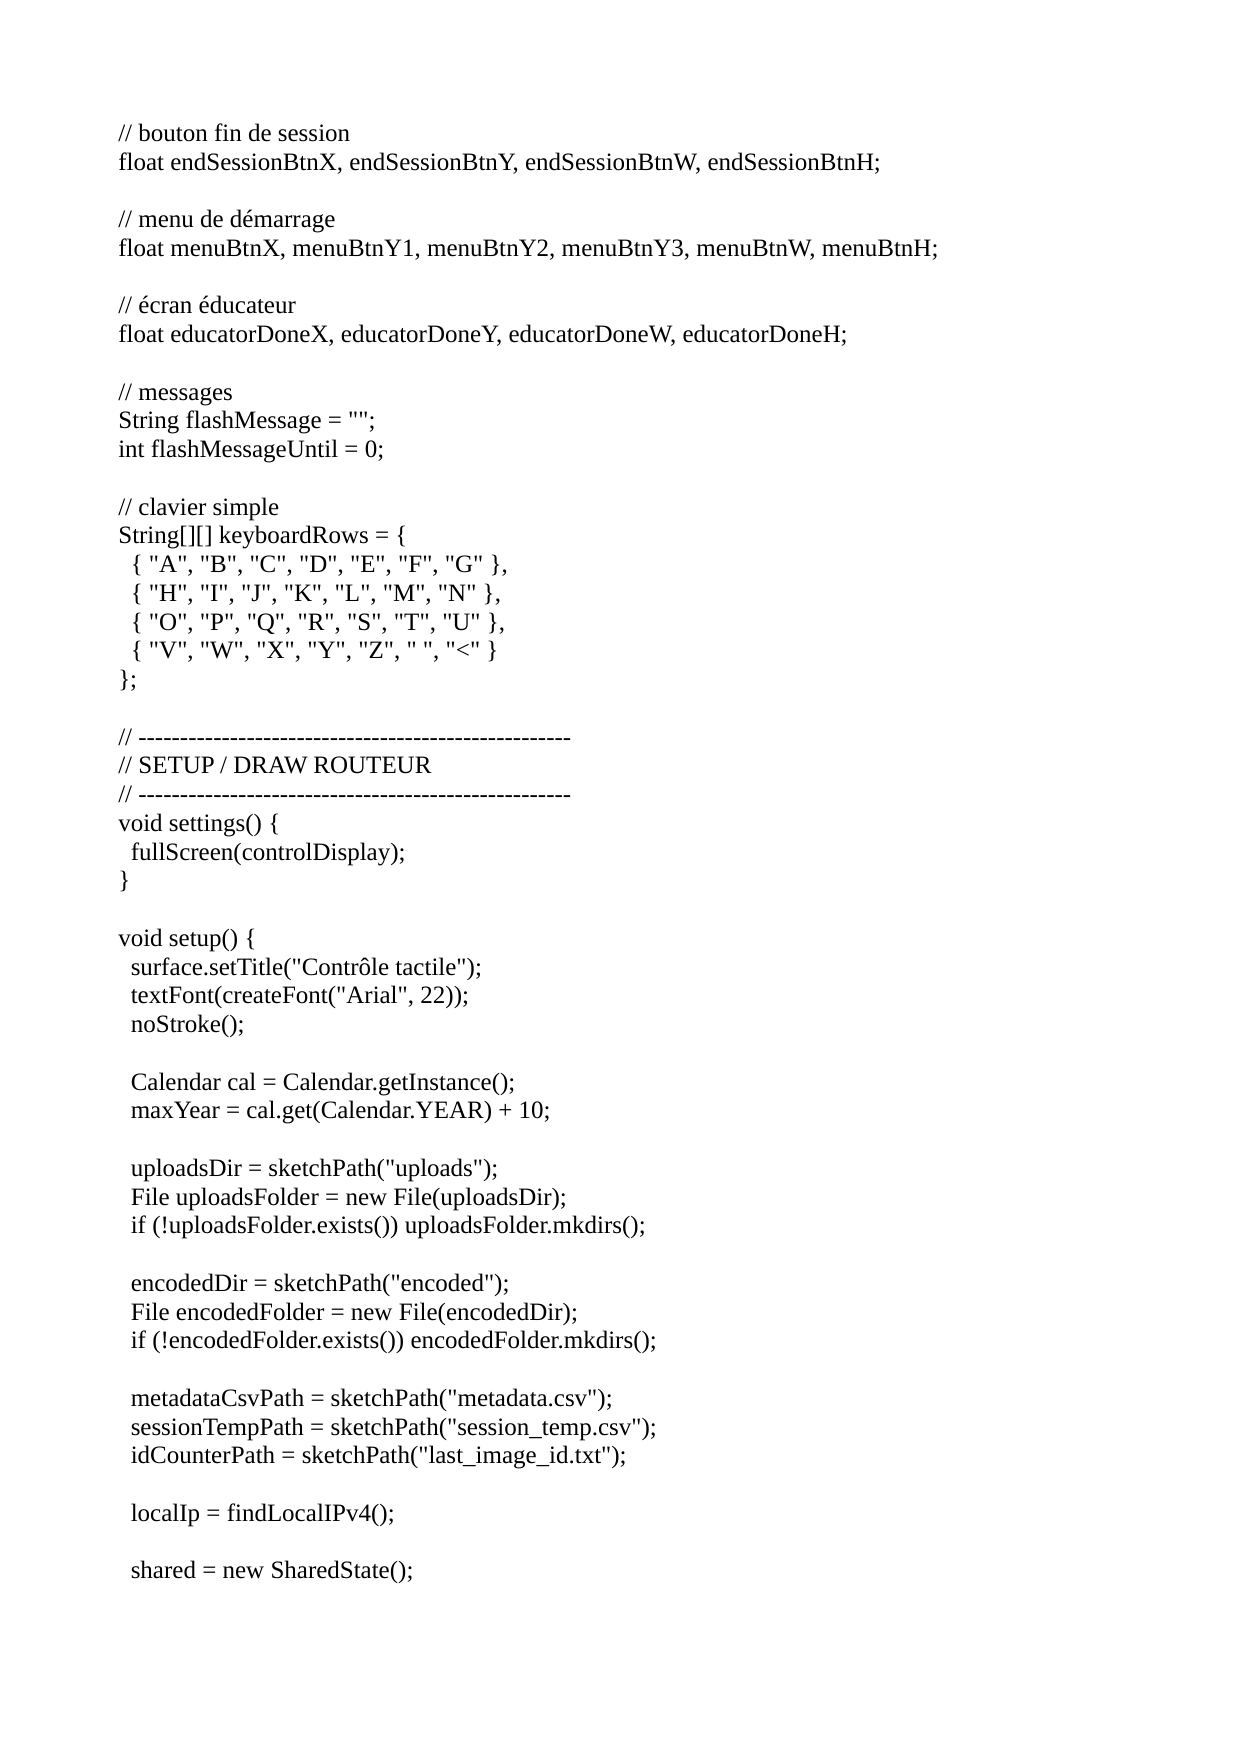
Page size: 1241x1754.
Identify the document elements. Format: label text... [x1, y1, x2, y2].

text float endSessionBtnX, endSessionBtnY, endSessionBtnW, endSessionBtnH; [118, 147, 1122, 176]
text }; [118, 664, 1122, 693]
text String[][] keyboardRows = { [118, 521, 1122, 549]
text void settings() { [118, 808, 1122, 837]
text if (!encodedFolder.exists()) encodedFolder.mkdirs(); [118, 1326, 1122, 1354]
text } [118, 866, 1122, 894]
text { "V", "W", "X", "Y", "Z", " ", "<" } [118, 636, 1122, 664]
text maxYear = cal.get(Calendar.YEAR) + 10; [118, 1096, 1122, 1124]
text Calendar cal = Calendar.getInstance(); [118, 1067, 1122, 1096]
text { "O", "P", "Q", "R", "S", "T", "U" }, [118, 607, 1122, 636]
text File uploadsFolder = new File(uploadsDir); [118, 1182, 1122, 1211]
text float menuBtnX, menuBtnY1, menuBtnY2, menuBtnY3, menuBtnW, menuBtnH; [118, 233, 1122, 262]
text shared = new SharedState(); [118, 1556, 1122, 1584]
text // menu de démarrage [118, 204, 1122, 233]
text // SETUP / DRAW ROUTEUR [118, 751, 1122, 779]
text // messages [118, 377, 1122, 406]
text { "H", "I", "J", "K", "L", "M", "N" }, [118, 578, 1122, 607]
text fullScreen(controlDisplay); [118, 837, 1122, 866]
text uploadsDir = sketchPath("uploads"); [118, 1153, 1122, 1182]
text // bouton fin de session [118, 118, 1122, 147]
text // clavier simple [118, 492, 1122, 521]
text float educatorDoneX, educatorDoneY, educatorDoneW, educatorDoneH; [118, 319, 1122, 348]
text encodedDir = sketchPath("encoded"); [118, 1268, 1122, 1297]
text localIp = findLocalIPv4(); [118, 1498, 1122, 1527]
text // ---------------------------------------------------- [118, 779, 1122, 808]
text String flashMessage = ""; [118, 406, 1122, 434]
text { "A", "B", "C", "D", "E", "F", "G" }, [118, 549, 1122, 578]
text File encodedFolder = new File(encodedDir); [118, 1297, 1122, 1326]
text sessionTempPath = sketchPath("session_temp.csv"); [118, 1412, 1122, 1441]
text textFont(createFont("Arial", 22)); [118, 981, 1122, 1009]
text idCounterPath = sketchPath("last_image_id.txt"); [118, 1441, 1122, 1469]
text noStroke(); [118, 1009, 1122, 1038]
text metadataCsvPath = sketchPath("metadata.csv"); [118, 1383, 1122, 1412]
text int flashMessageUntil = 0; [118, 434, 1122, 463]
text surface.setTitle("Contrôle tactile"); [118, 952, 1122, 981]
text void setup() { [118, 923, 1122, 952]
text // écran éducateur [118, 291, 1122, 319]
text // ---------------------------------------------------- [118, 722, 1122, 751]
text if (!uploadsFolder.exists()) uploadsFolder.mkdirs(); [118, 1211, 1122, 1239]
